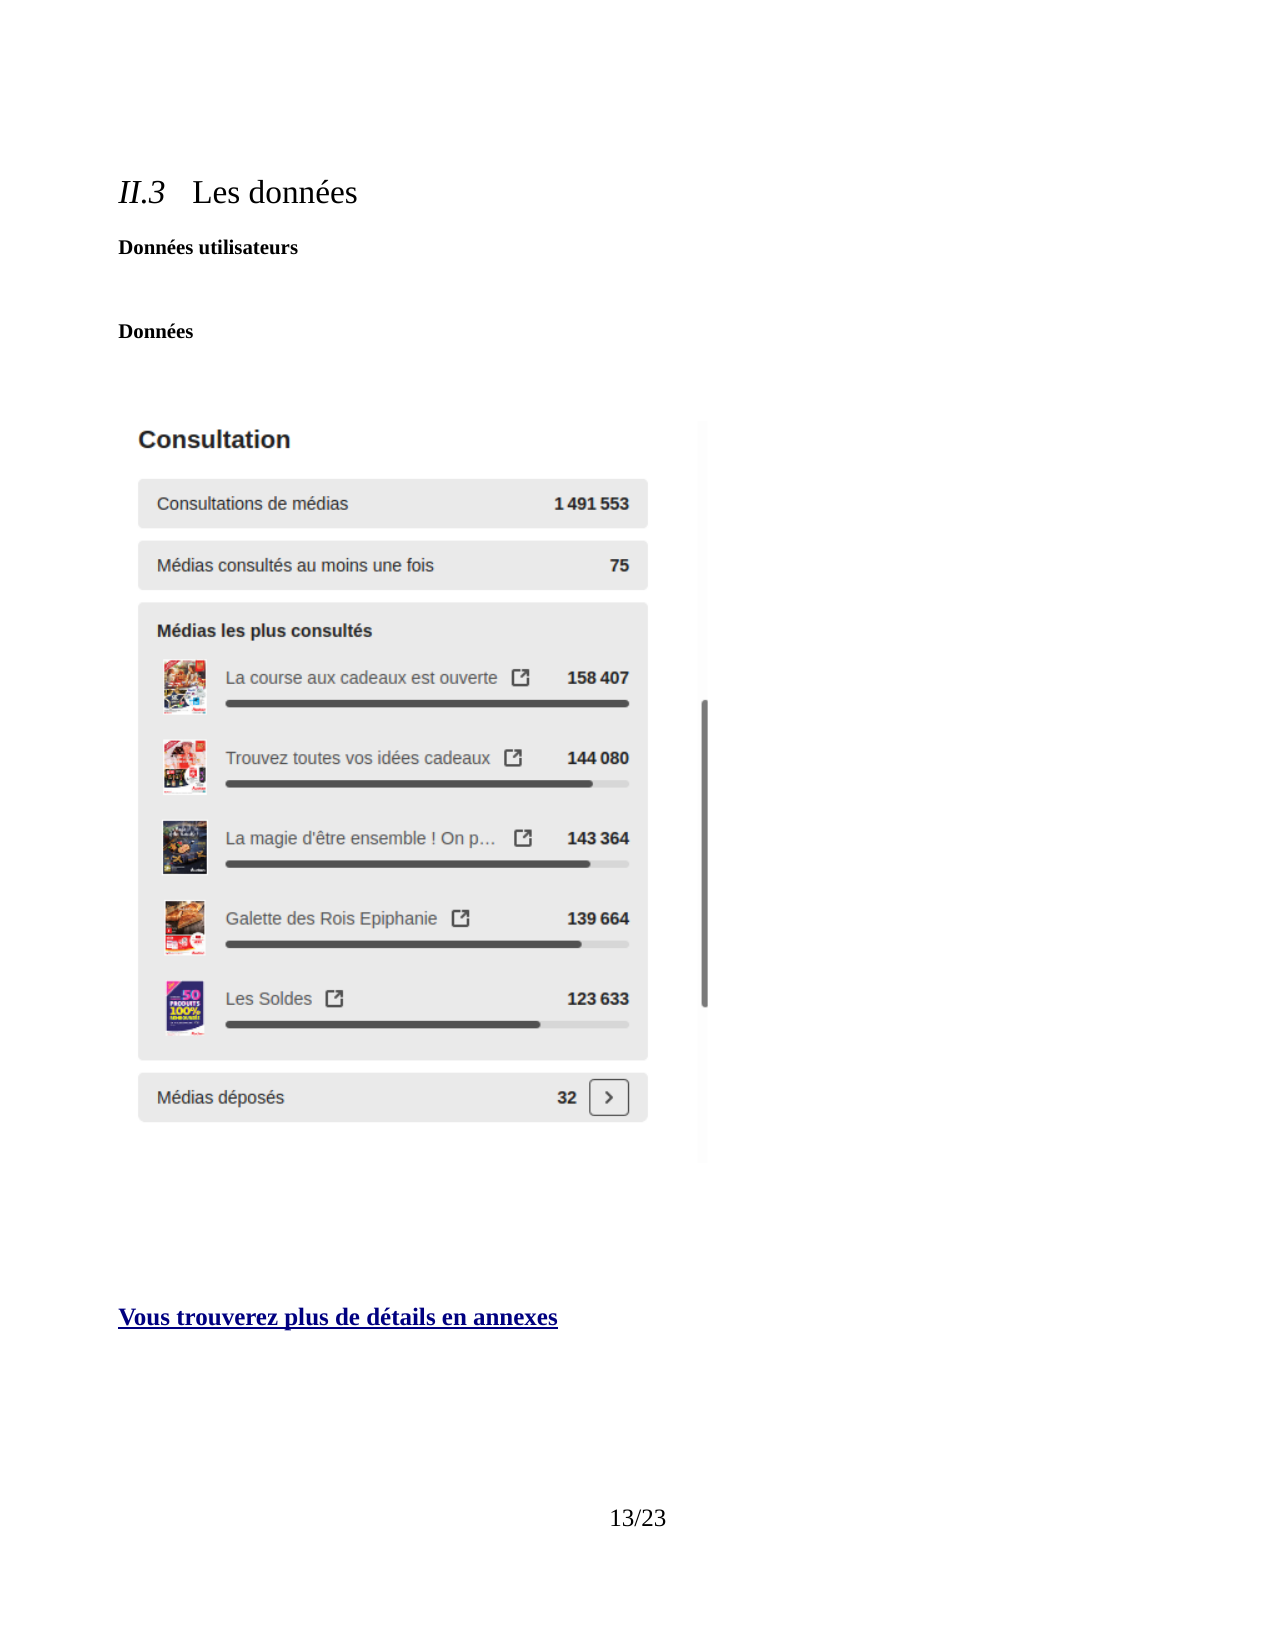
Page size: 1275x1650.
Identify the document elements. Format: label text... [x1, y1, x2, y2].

text Vous trouverez plus de détails en annexes [118, 1302, 1157, 1331]
picture [92, 421, 708, 1163]
subtitle Données [118, 319, 1157, 343]
subtitle Les données [118, 172, 1157, 210]
subtitle Données utilisateurs [118, 235, 1157, 259]
